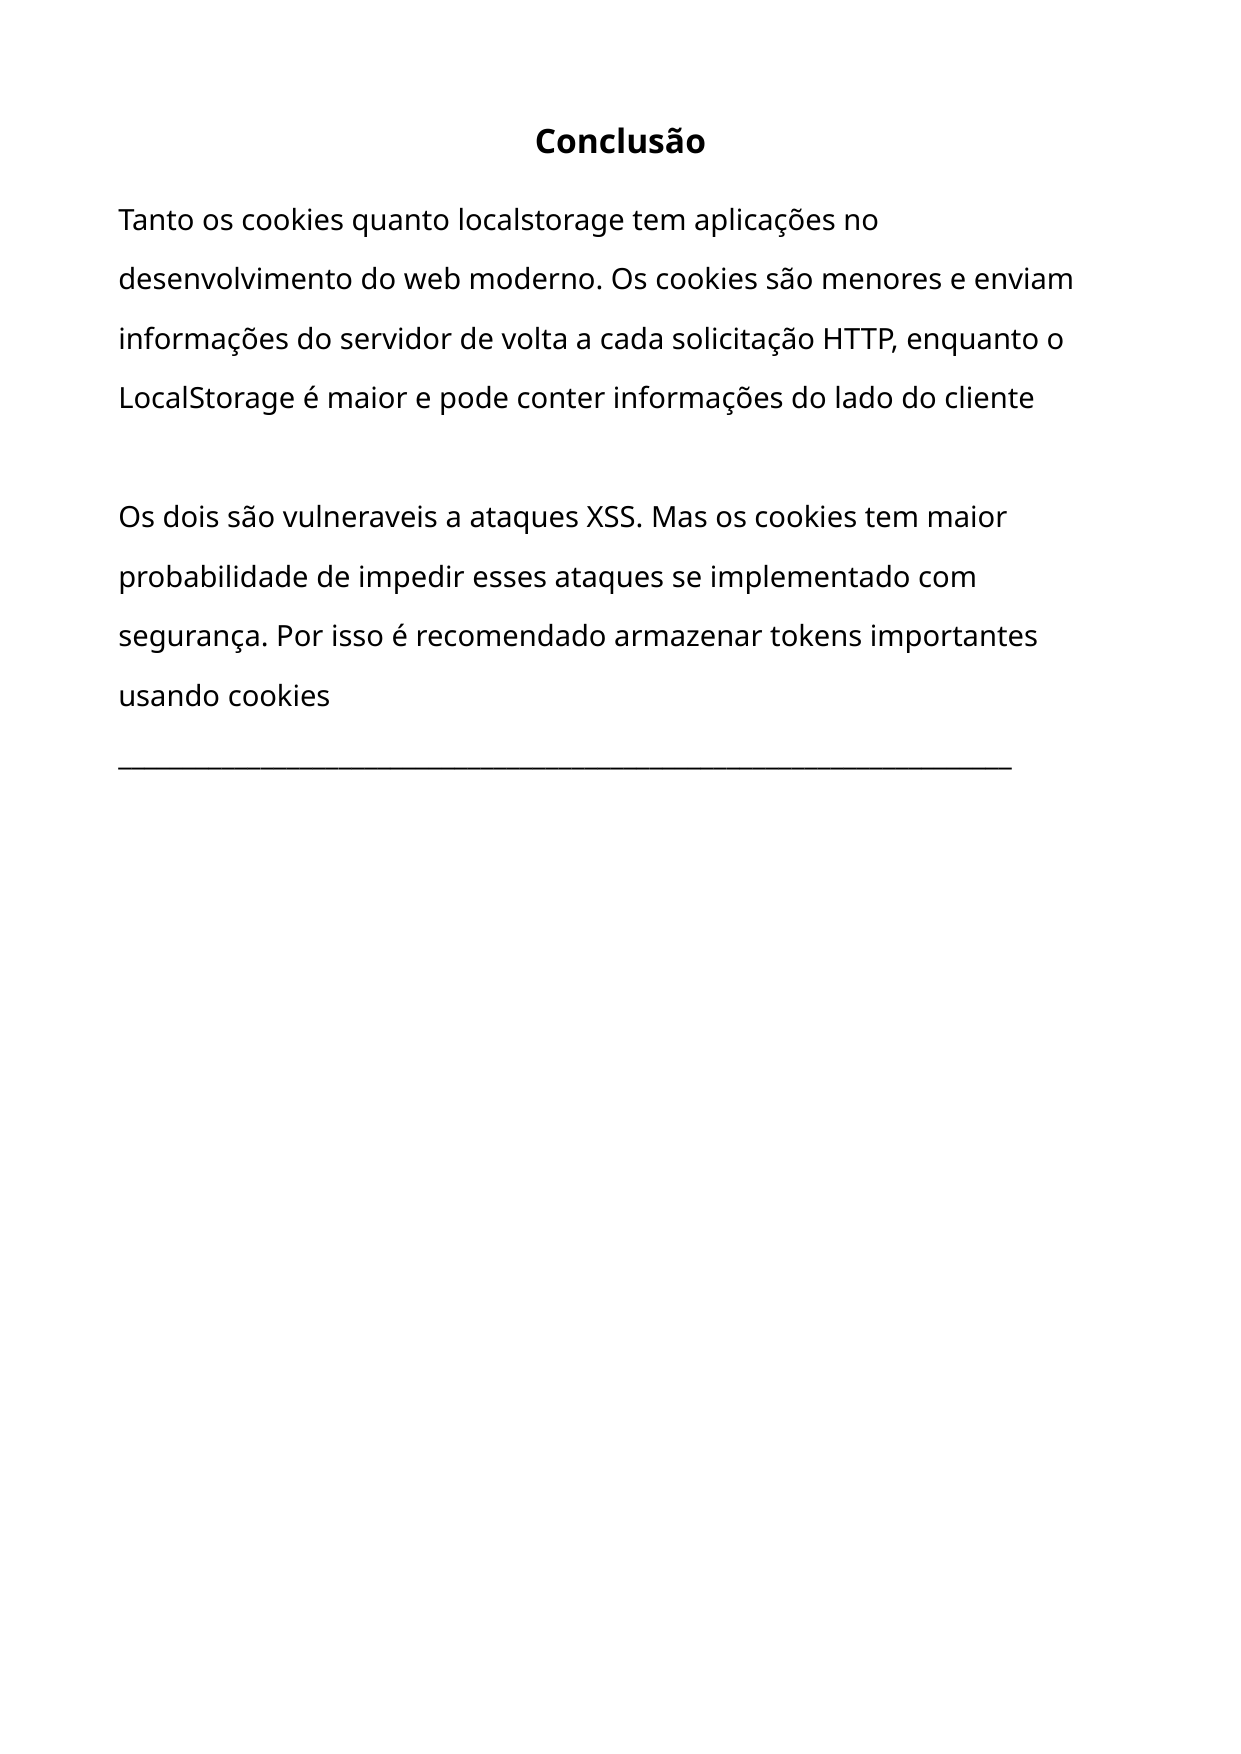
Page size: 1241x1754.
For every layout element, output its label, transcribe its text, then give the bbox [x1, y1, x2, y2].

text _____________________________________________________________________ [118, 734, 1122, 774]
text Tanto os cookies quanto localstorage tem aplicações no desenvolvimento do web moderno. Os cookies são menores e enviam informações do servidor de volta a cada solicitação HTTP, enquanto o LocalStorage é maior e pode conter informações do lado do cliente [118, 199, 1122, 417]
text Os dois são vulneraveis a ataques XSS. Mas os cookies tem maior probabilidade de impedir esses ataques se implementado com segurança. Por isso é recomendado armazenar tokens importantes usando cookies [118, 497, 1122, 715]
subtitle Conclusão [118, 118, 1122, 164]
